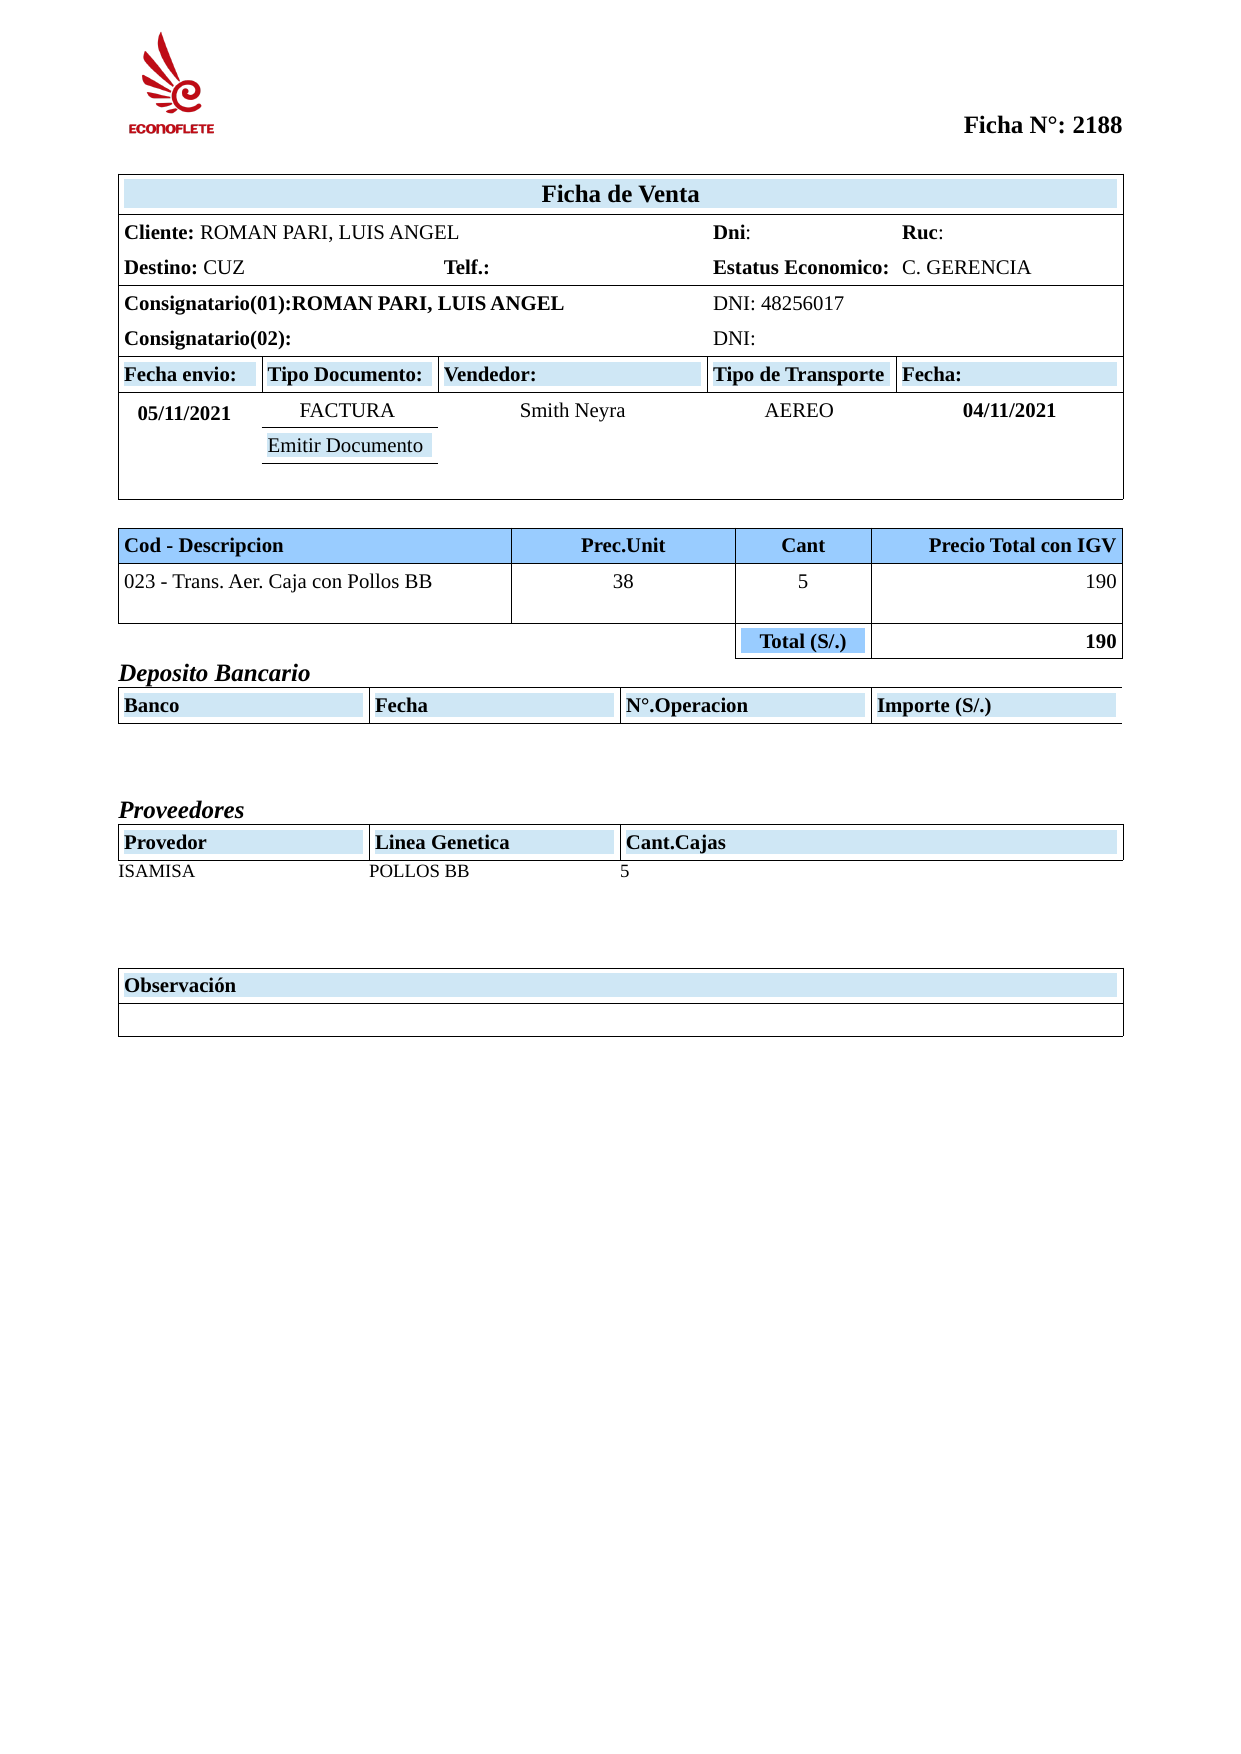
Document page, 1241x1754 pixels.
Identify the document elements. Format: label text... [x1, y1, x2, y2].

table_cell 5 [620, 861, 1123, 881]
table_cell [369, 747, 620, 771]
table_header Observación [119, 969, 1123, 1003]
table_cell Fecha envio: [119, 357, 262, 392]
table_cell [118, 724, 369, 747]
table_header Fecha [370, 688, 620, 723]
table_cell Tipo de Transporte [708, 357, 896, 392]
table_cell Tipo Documento: [263, 357, 438, 392]
table_cell 04/11/2021 [896, 393, 1123, 498]
table_header Linea Genetica [370, 825, 620, 859]
table_cell Cliente: ROMAN PARI, LUIS ANGEL [119, 215, 707, 249]
table_cell ISAMISA [118, 861, 369, 881]
table_cell POLLOS BB [369, 861, 620, 881]
table_cell AEREO [707, 393, 896, 498]
table_cell [118, 624, 511, 658]
table_header N°.Operacion [621, 688, 871, 723]
table_header Prec.Unit [512, 529, 735, 563]
table_cell Emitir Documento [262, 428, 438, 463]
text Proveedores [118, 795, 1122, 824]
table_cell [620, 724, 871, 747]
table_cell C. GERENCIA [896, 249, 1123, 285]
table_cell [369, 771, 620, 795]
table_cell [369, 881, 620, 903]
table_header Cant [736, 529, 871, 563]
table_cell [118, 946, 369, 967]
table_header Cant.Cajas [621, 825, 1123, 859]
table_cell [118, 924, 369, 946]
table_cell [871, 724, 1122, 747]
table_cell [369, 724, 620, 747]
table_cell Total (S/.) [736, 624, 871, 658]
table_cell Smith Neyra [438, 393, 707, 498]
table_cell Consignatario(02): [119, 321, 707, 356]
picture [118, 31, 225, 134]
table_cell DNI: [707, 321, 1123, 356]
table_cell [118, 903, 369, 924]
table_header Precio Total con IGV [872, 529, 1122, 563]
table_cell 5 [736, 564, 871, 623]
table_cell [369, 924, 620, 946]
table_cell [369, 946, 620, 967]
table_cell [511, 624, 735, 658]
table_cell Consignatario(01):ROMAN PARI, LUIS ANGEL [119, 286, 707, 321]
table_cell 05/11/2021 [119, 393, 262, 498]
table_cell 190 [872, 564, 1122, 623]
table_cell 38 [512, 564, 735, 623]
table_cell [620, 747, 871, 771]
table_cell [871, 771, 1122, 795]
table_cell [369, 903, 620, 924]
table_cell [620, 903, 1123, 924]
table_cell Telf.: [438, 249, 707, 285]
table_cell [620, 771, 871, 795]
table_cell Ruc: [896, 215, 1123, 249]
table_cell [118, 747, 369, 771]
table_header Provedor [119, 825, 369, 859]
table_cell FACTURA [262, 393, 438, 427]
table_cell [620, 881, 1123, 903]
table_cell [262, 464, 438, 498]
table_cell [118, 771, 369, 795]
table_cell Fecha: [897, 357, 1123, 392]
table_cell DNI: 48256017 [707, 286, 1123, 321]
table_cell Estatus Economico: [707, 249, 896, 285]
table_cell Destino: CUZ [119, 249, 438, 285]
table_header Cod - Descripcion [119, 529, 511, 563]
table_cell [620, 924, 1123, 946]
table_cell 190 [872, 624, 1122, 658]
text Deposito Bancario [118, 658, 1122, 687]
table_header Ficha de Venta [119, 175, 1123, 214]
table_cell [620, 946, 1123, 967]
table_header Importe (S/.) [872, 688, 1122, 723]
table_cell [118, 881, 369, 903]
table_cell Dni: [707, 215, 896, 249]
table_cell [119, 1004, 1123, 1036]
table_header Banco [119, 688, 369, 723]
table_cell 023 - Trans. Aer. Caja con Pollos BB [119, 564, 511, 623]
table_cell Vendedor: [439, 357, 707, 392]
table_cell [871, 747, 1122, 771]
